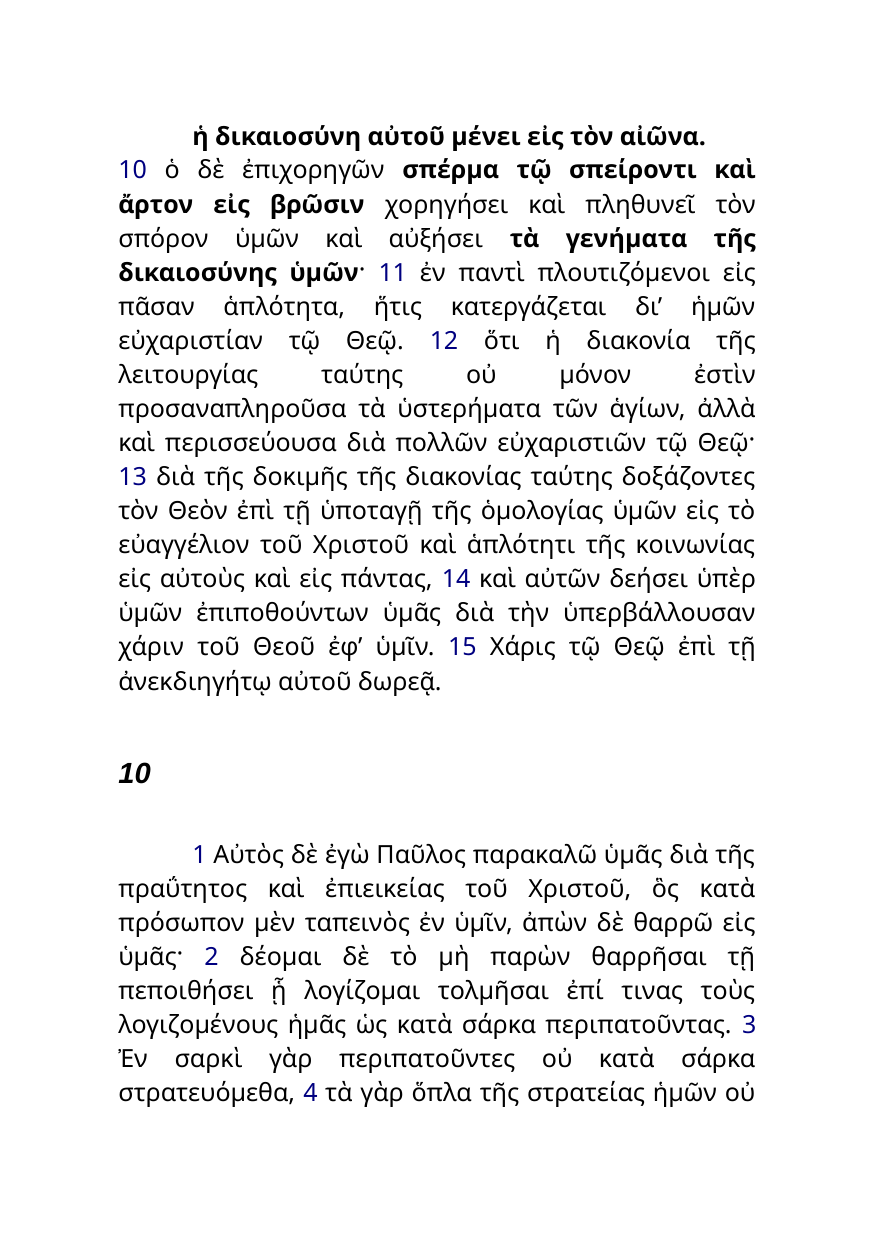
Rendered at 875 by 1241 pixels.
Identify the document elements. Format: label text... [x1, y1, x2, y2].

subtitle 10 [118, 756, 756, 790]
text 10 ὁ δὲ ἐπιχορηγῶν σπέρμα τῷ σπείροντι καὶ ἄρτον εἰς βρῶσιν χορηγήσει καὶ πληθυνεῖ τὸν σπόρον ὑμῶν καὶ αὐξήσει τὰ γενήματα τῆς δικαιοσύνης ὑμῶν· 11 ἐν παντὶ πλουτιζόμενοι εἰς πᾶσαν ἁπλότητα, ἥτις κατεργάζεται δι’ ἡμῶν εὐχαριστίαν τῷ Θεῷ. 12 ὅτι ἡ διακονία τῆς λειτουργίας ταύτης οὐ μόνον ἐστὶν προσαναπληροῦσα τὰ ὑστερήματα τῶν ἁγίων, ἀλλὰ καὶ περισσεύουσα διὰ πολλῶν εὐχαριστιῶν τῷ Θεῷ· 13 διὰ τῆς δοκιμῆς τῆς διακονίας ταύτης δοξάζοντες τὸν Θεὸν ἐπὶ τῇ ὑποταγῇ τῆς ὁμολογίας ὑμῶν εἰς τὸ εὐαγγέλιον τοῦ Χριστοῦ καὶ ἁπλότητι τῆς κοινωνίας εἰς αὐτοὺς καὶ εἰς πάντας, 14 καὶ αὐτῶν δεήσει ὑπὲρ ὑμῶν ἐπιποθούντων ὑμᾶς διὰ τὴν ὑπερβάλλουσαν χάριν τοῦ Θεοῦ ἐφ’ ὑμῖν. 15 Χάρις τῷ Θεῷ ἐπὶ τῇ ἀνεκδιηγήτῳ αὐτοῦ δωρεᾷ. [118, 152, 756, 697]
text ἡ δικαιοσύνη αὐτοῦ μένει εἰς τὸν αἰῶνα. [118, 118, 756, 152]
text 1 Αὐτὸς δὲ ἐγὼ Παῦλος παρακαλῶ ὑμᾶς διὰ τῆς πραΰτητος καὶ ἐπιεικείας τοῦ Χριστοῦ, ὃς κατὰ πρόσωπον μὲν ταπεινὸς ἐν ὑμῖν, ἀπὼν δὲ θαρρῶ εἰς ὑμᾶς· 2 δέομαι δὲ τὸ μὴ παρὼν θαρρῆσαι τῇ πεποιθήσει ᾗ λογίζομαι τολμῆσαι ἐπί τινας τοὺς λογιζομένους ἡμᾶς ὡς κατὰ σάρκα περιπατοῦντας. 3 Ἐν σαρκὶ γὰρ περιπατοῦντες οὐ κατὰ σάρκα στρατευόμεθα, 4 τὰ γὰρ ὅπλα τῆς στρατείας ἡμῶν οὐ [118, 836, 756, 1109]
